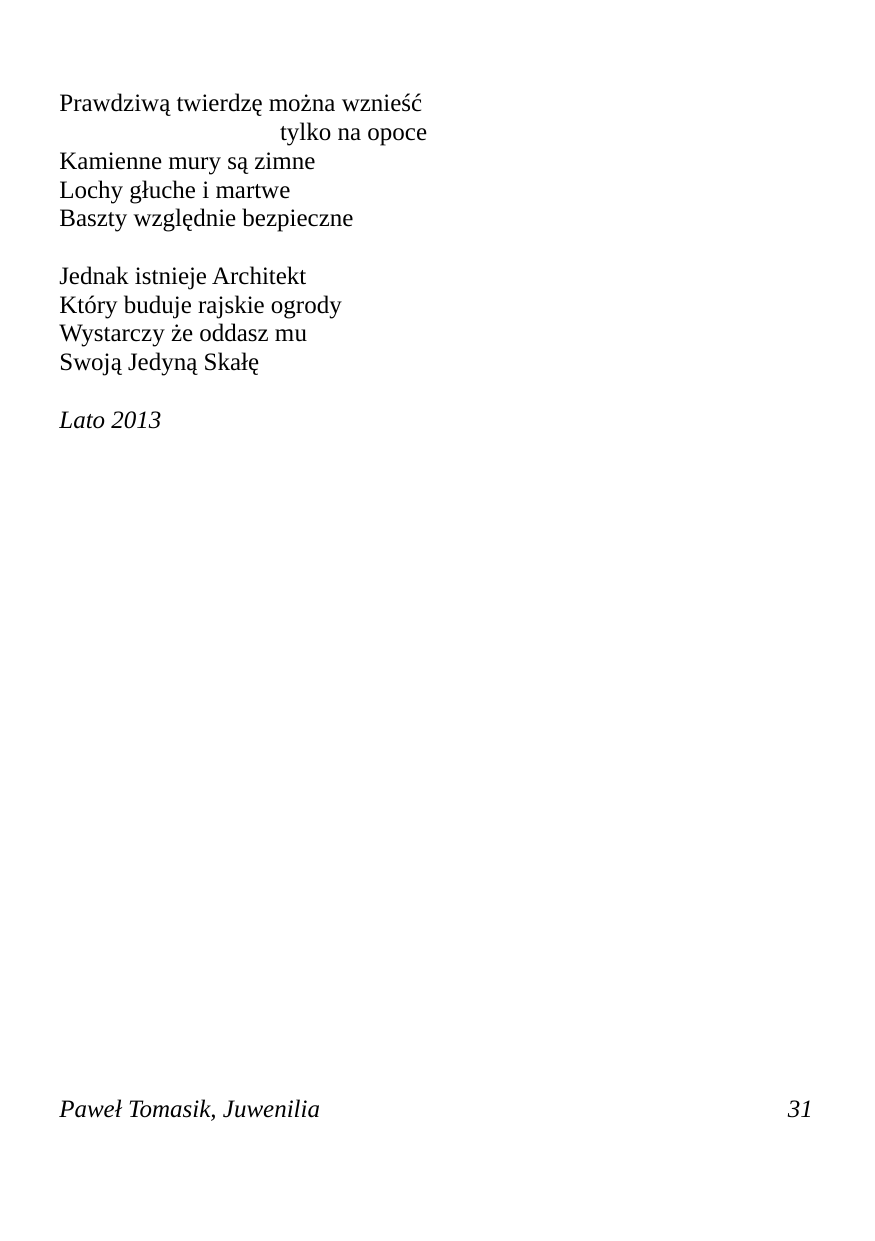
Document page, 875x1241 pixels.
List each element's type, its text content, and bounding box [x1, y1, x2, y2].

text tylko na opoce [59, 117, 815, 146]
text Swoją Jedyną Skałę [59, 347, 815, 376]
text Kamienne mury są zimne [59, 146, 815, 175]
text Lochy głuche i martwe [59, 175, 815, 203]
text Baszty względnie bezpieczne [59, 203, 815, 232]
text Który buduje rajskie ogrody [59, 290, 815, 318]
text Jednak istnieje Architekt [59, 261, 815, 290]
text Prawdziwą twierdzę można wznieść [59, 88, 815, 117]
text Wystarczy że oddasz mu [59, 318, 815, 347]
text Lato 2013 [59, 405, 815, 433]
